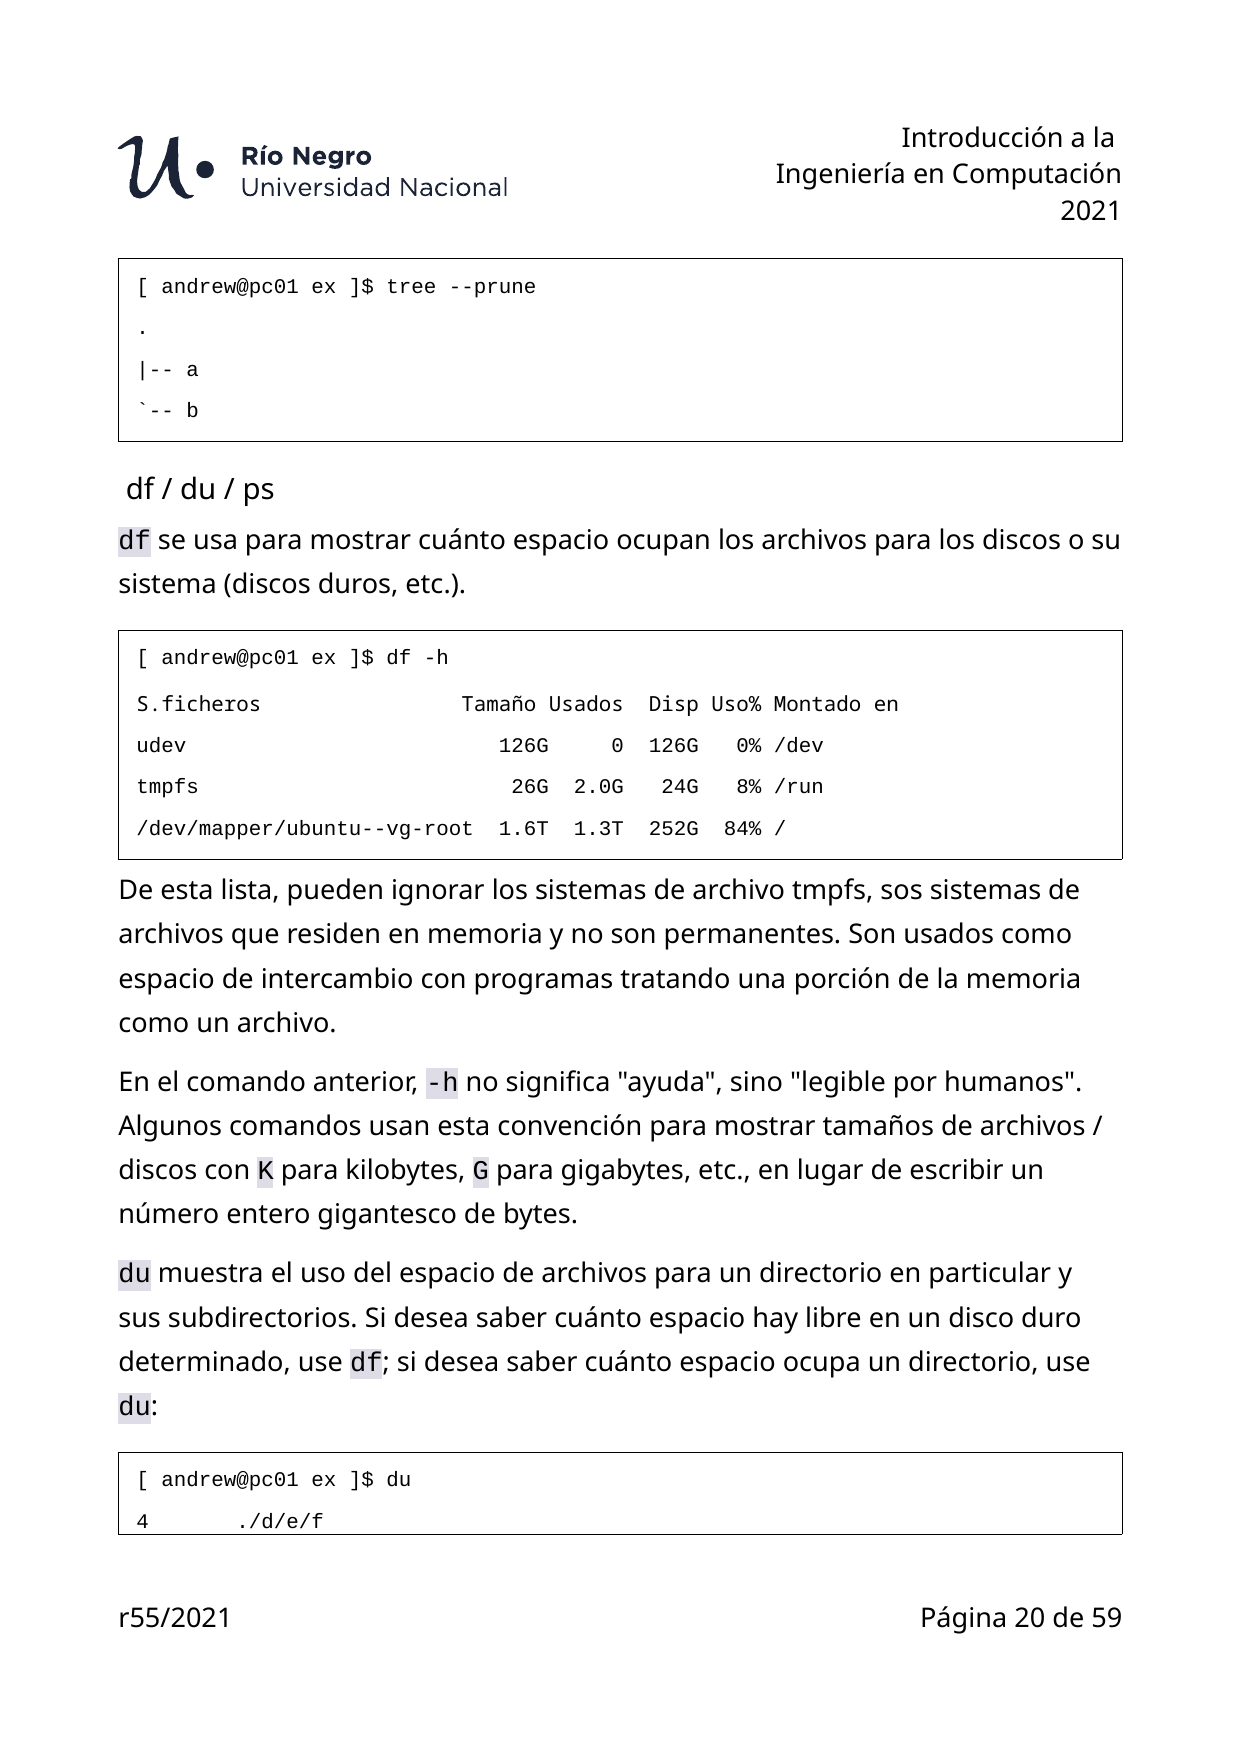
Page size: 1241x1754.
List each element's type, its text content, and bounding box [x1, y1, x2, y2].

text [ andrew@pc01 ex ]$ df -h [119, 631, 1122, 671]
text /dev/mapper/ubuntu--vg-root 1.6T 1.3T 252G 84% / [119, 800, 1122, 859]
text |-- a [119, 341, 1122, 382]
text En el comando anterior, -h no significa "ayuda", sino "legible por humanos". Algunos comandos usan esta convención para mostrar tamaños de archivos / discos con K para kilobytes, G para gigabytes, etc., en lugar de escribir un número entero gigantesco de bytes. [118, 1062, 1122, 1232]
text [ andrew@pc01 ex ]$ tree --prune [119, 259, 1122, 299]
text tmpfs 26G 2.0G 24G 8% /run [119, 758, 1122, 800]
text 4 ./d/e/f [119, 1493, 1122, 1534]
text `-- b [119, 382, 1122, 441]
subtitle df / du / ps [118, 468, 1122, 508]
text De esta lista, pueden ignorar los sistemas de archivo tmpfs, sos sistemas de archivos que residen en memoria y no son permanentes. Son usados como espacio de intercambio con programas tratando una porción de la memoria como un archivo. [118, 871, 1122, 1040]
text . [119, 299, 1122, 341]
text du muestra el uso del espacio de archivos para un directorio en particular y sus subdirectorios. Si desea saber cuánto espacio hay libre en un disco duro determinado, use df; si desea saber cuánto espacio ocupa un directorio, use du: [118, 1254, 1122, 1424]
text [ andrew@pc01 ex ]$ du [119, 1453, 1122, 1493]
text df se usa para mostrar cuánto espacio ocupan los archivos para los discos o su sistema (discos duros, etc.). [118, 520, 1122, 602]
text udev 126G 0 126G 0% /dev [119, 717, 1122, 758]
text S.ficheros Tamaño Usados Disp Uso% Montado en [119, 671, 1122, 717]
